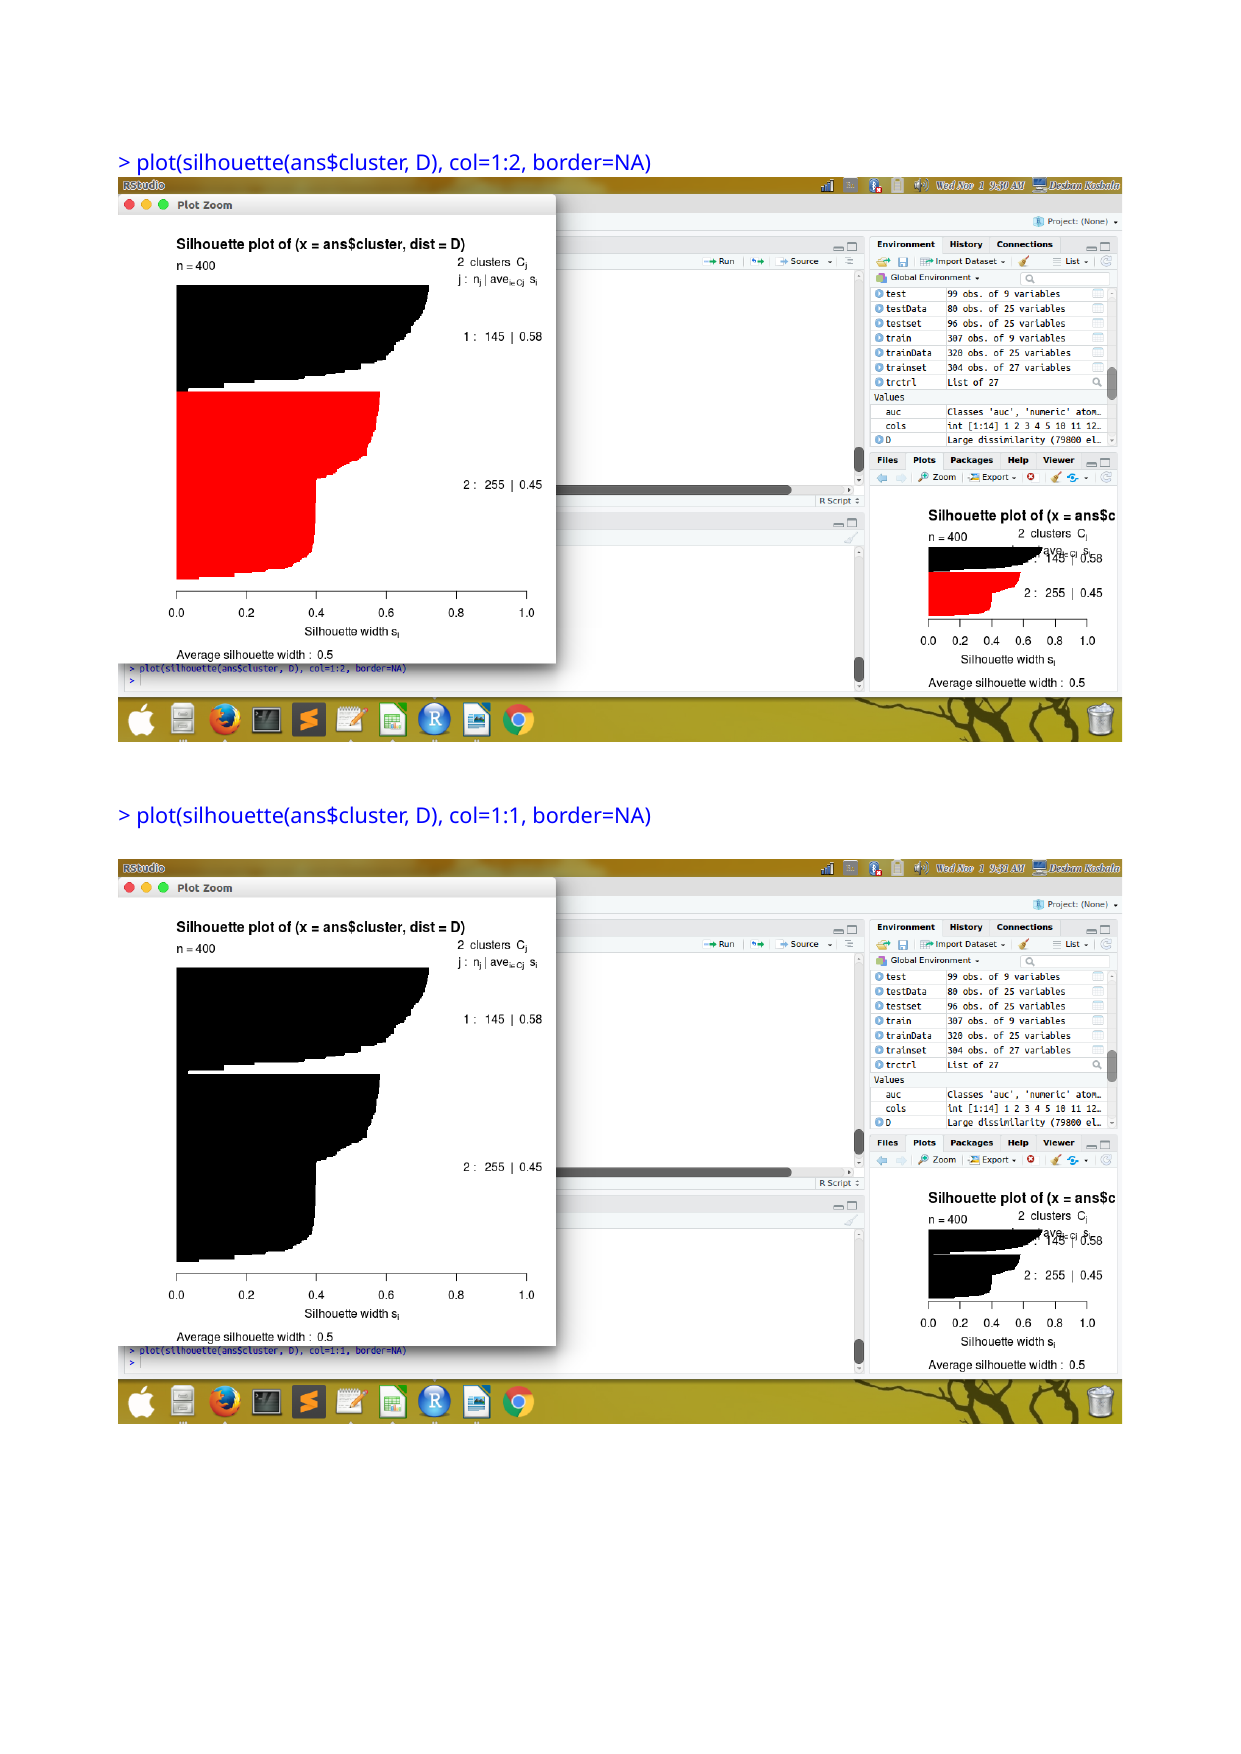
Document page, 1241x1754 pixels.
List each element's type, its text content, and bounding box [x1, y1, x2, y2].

text > plot(silhouette(ans$cluster, D), col=1:2, border=NA) [118, 148, 1122, 177]
picture [118, 177, 1123, 742]
picture [118, 859, 1123, 1424]
text > plot(silhouette(ans$cluster, D), col=1:1, border=NA) [118, 800, 1122, 830]
